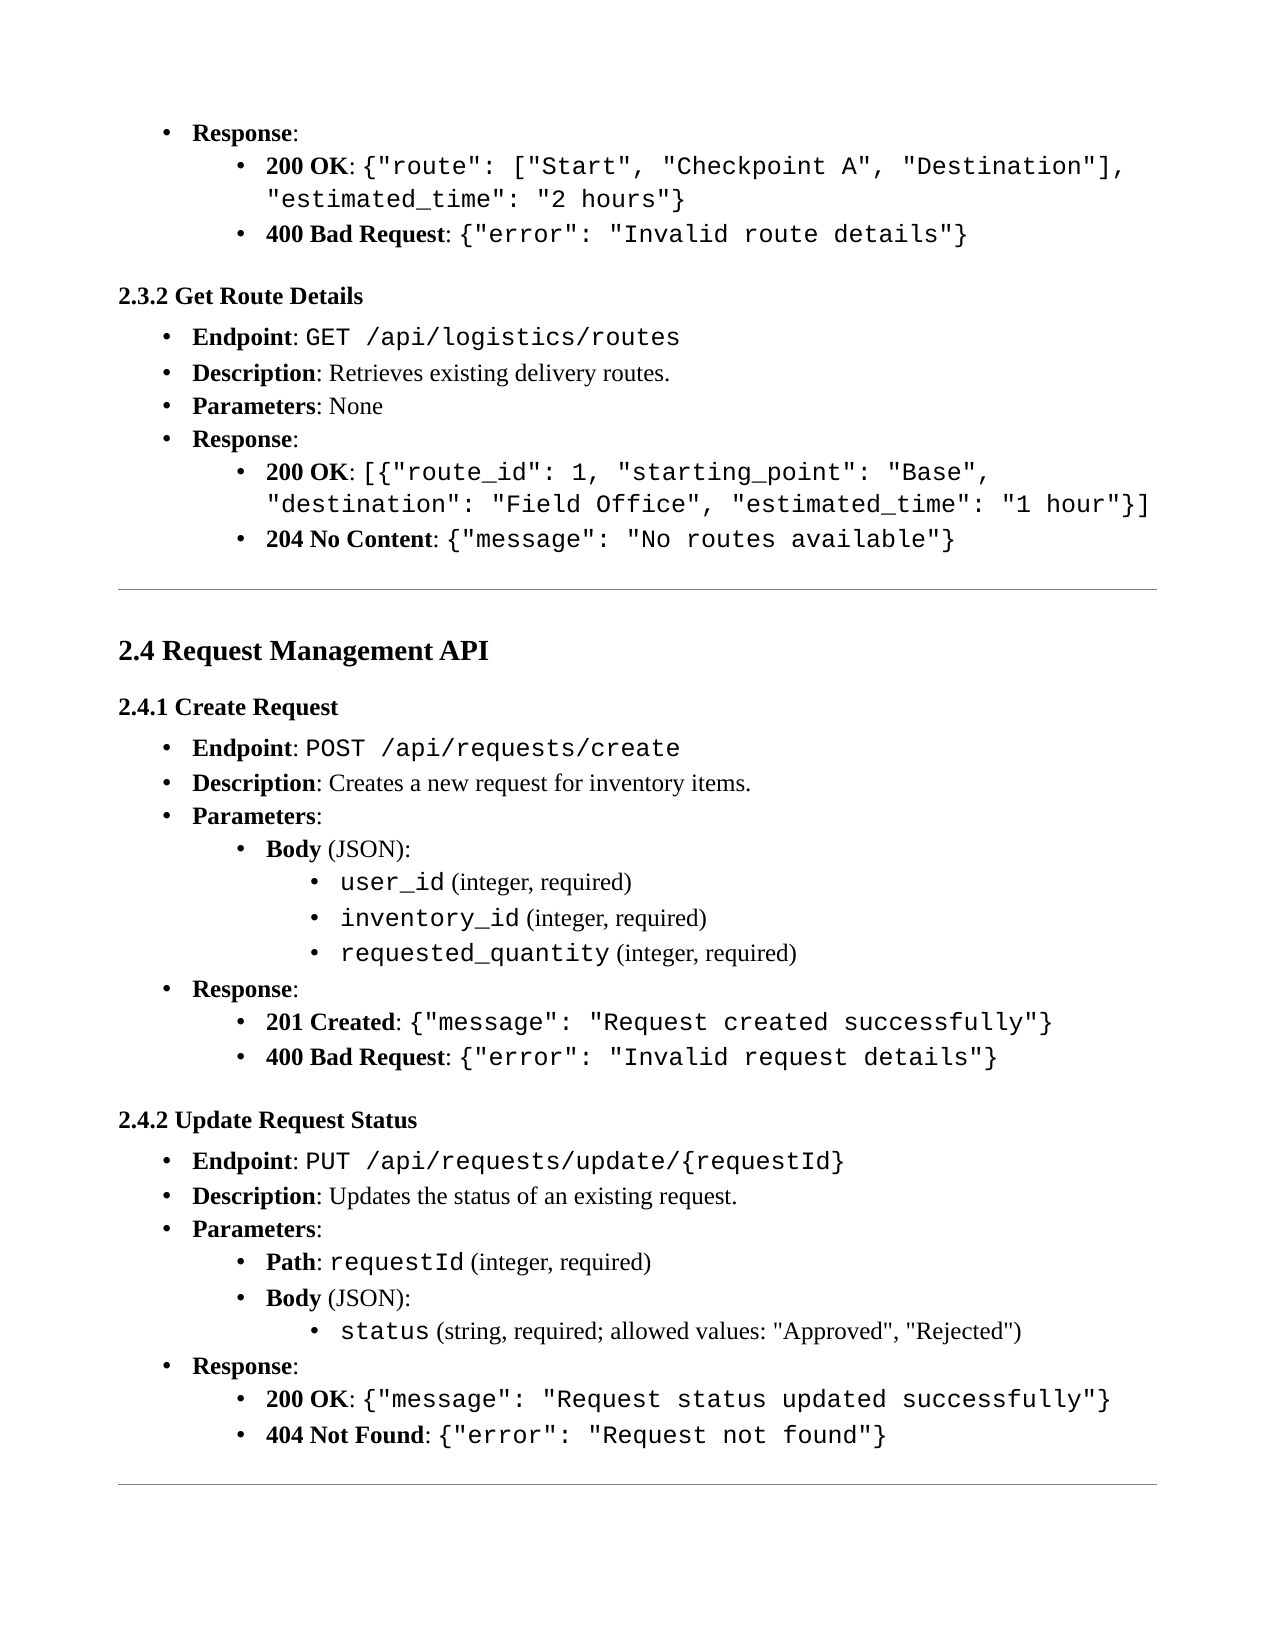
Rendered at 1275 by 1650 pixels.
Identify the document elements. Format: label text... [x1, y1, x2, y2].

list 204 No Content: {"message": "No routes available"} [236, 524, 1157, 555]
list Description: Updates the status of an existing request. [162, 1181, 1157, 1210]
list Parameters: None [162, 391, 1157, 419]
list Body (JSON): [236, 1283, 1157, 1312]
list Response: [162, 118, 1157, 147]
list Endpoint: POST /api/requests/create [162, 733, 1157, 764]
list Parameters: [162, 1214, 1157, 1243]
list Parameters: [162, 801, 1157, 830]
list Response: [162, 974, 1157, 1002]
list Description: Retrieves existing delivery routes. [162, 358, 1157, 387]
list 200 OK: {"route": ["Start", "Checkpoint A", "Destination"], "estimated_time": "2 hours"} [236, 151, 1157, 214]
list status (string, required; allowed values: "Approved", "Rejected") [310, 1316, 1157, 1347]
list Endpoint: PUT /api/requests/update/{requestId} [162, 1146, 1157, 1177]
list Response: [162, 1351, 1157, 1380]
list Body (JSON): [236, 834, 1157, 863]
list 400 Bad Request: {"error": "Invalid request details"} [236, 1042, 1157, 1073]
list 404 Not Found: {"error": "Request not found"} [236, 1420, 1157, 1451]
list user_id (integer, required) [310, 867, 1157, 898]
list requested_quantity (integer, required) [310, 938, 1157, 969]
list 201 Created: {"message": "Request created successfully"} [236, 1007, 1157, 1038]
list inventory_id (integer, required) [310, 903, 1157, 934]
list Path: requestId (integer, required) [236, 1247, 1157, 1278]
list 200 OK: {"message": "Request status updated successfully"} [236, 1384, 1157, 1415]
list Endpoint: GET /api/logistics/routes [162, 322, 1157, 353]
subtitle 2.3.2 Get Route Details [118, 281, 1157, 310]
list 200 OK: [{"route_id": 1, "starting_point": "Base", "destination": "Field Office", "estimated_time": "1 hour"}] [236, 457, 1157, 520]
list Description: Creates a new request for inventory items. [162, 768, 1157, 797]
subtitle 2.4.1 Create Request [118, 692, 1157, 721]
subtitle 2.4.2 Update Request Status [118, 1105, 1157, 1133]
subtitle 2.4 Request Management API [118, 633, 1157, 667]
list 400 Bad Request: {"error": "Invalid route details"} [236, 219, 1157, 249]
list Response: [162, 424, 1157, 453]
